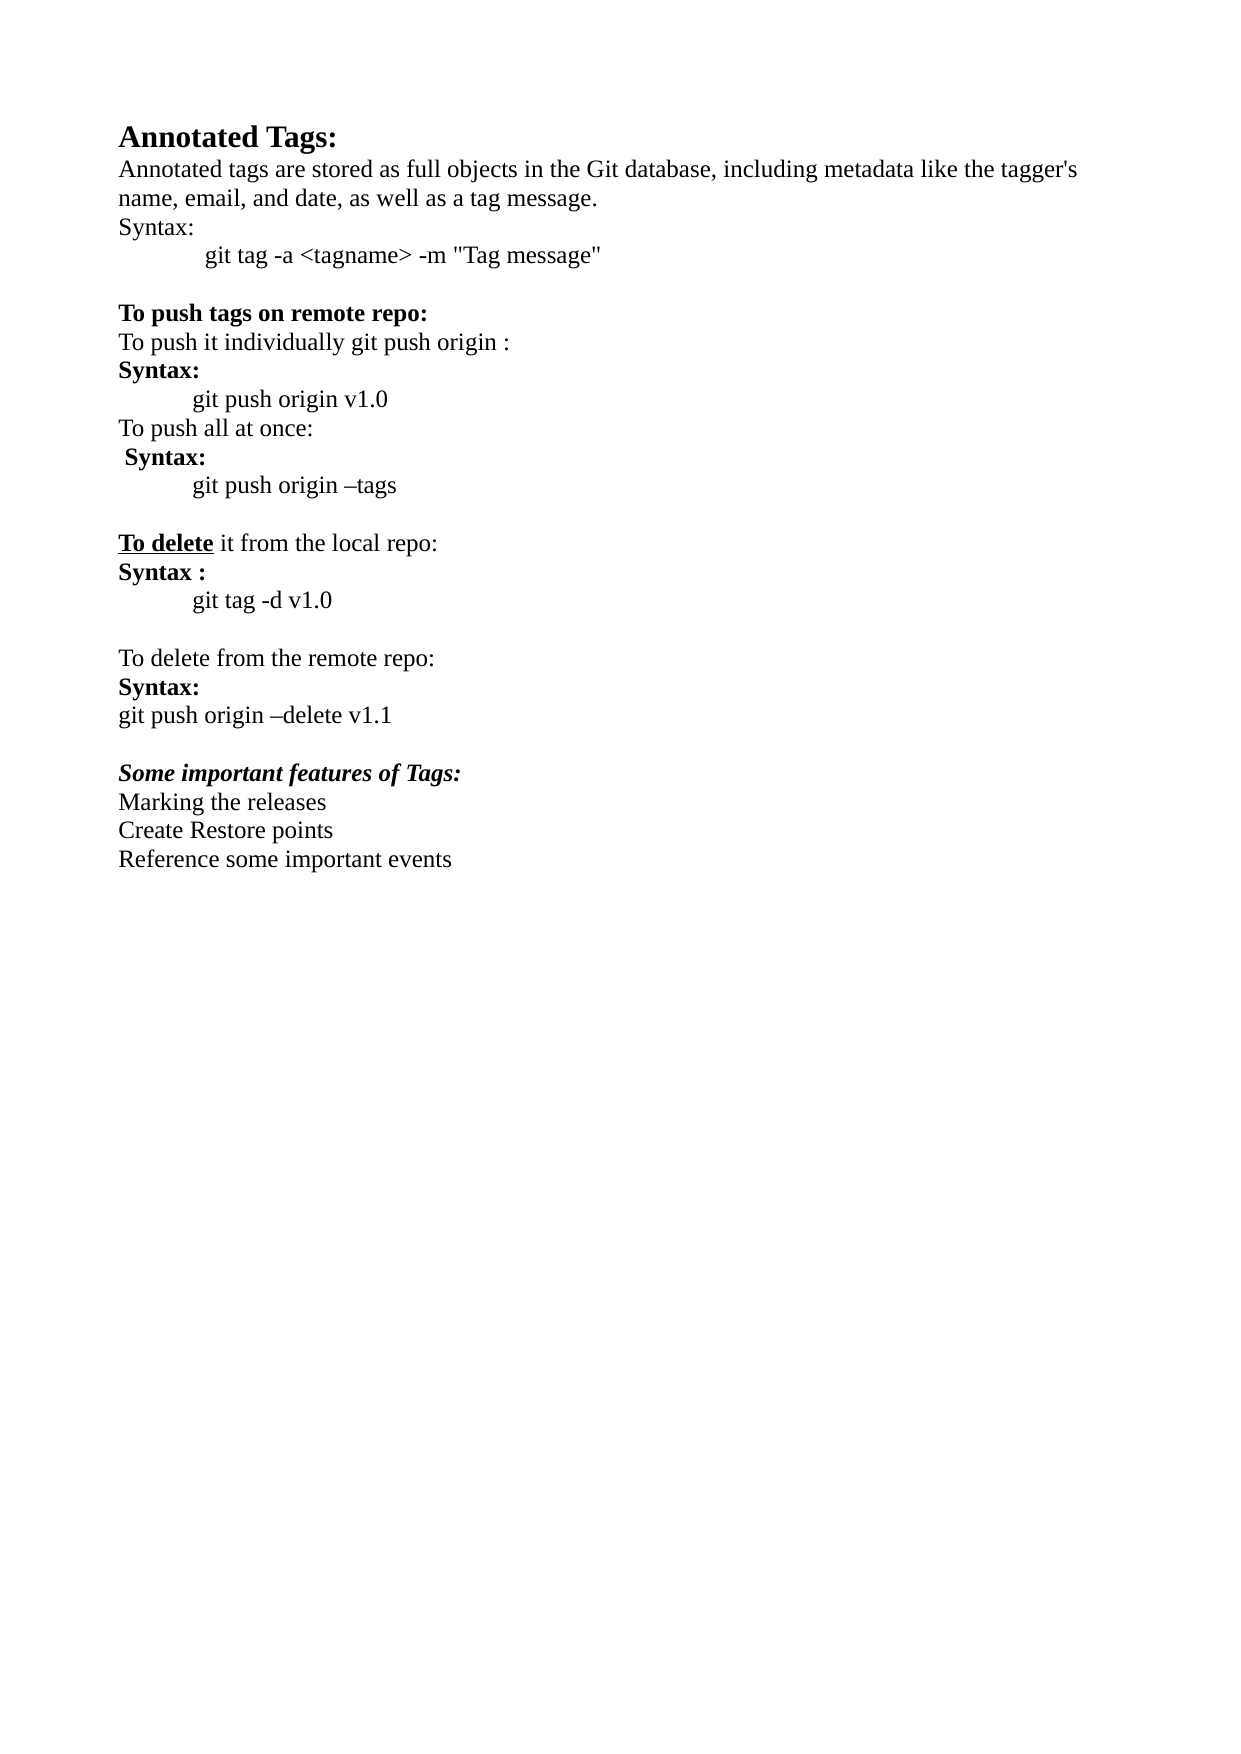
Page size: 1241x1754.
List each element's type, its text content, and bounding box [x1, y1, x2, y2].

text Annotated Tags: Annotated tags are stored as full objects in the Git database, including metadata like the tagger's name, email, and date, as well as a tag message. Syntax: git tag -a <tagname> -m "Tag message" [118, 118, 1122, 298]
text To push tags on remote repo: To push it individually git push origin : Syntax: git push origin v1.0 To push all at once: Syntax: git push origin –tags To delete it from the local repo: Syntax : git tag -d v1.0 To delete from the remote repo: Syntax: git push origin –delete v1.1 Some important features of Tags: Marking the releases Create Restore points Reference some important events [118, 298, 1122, 902]
